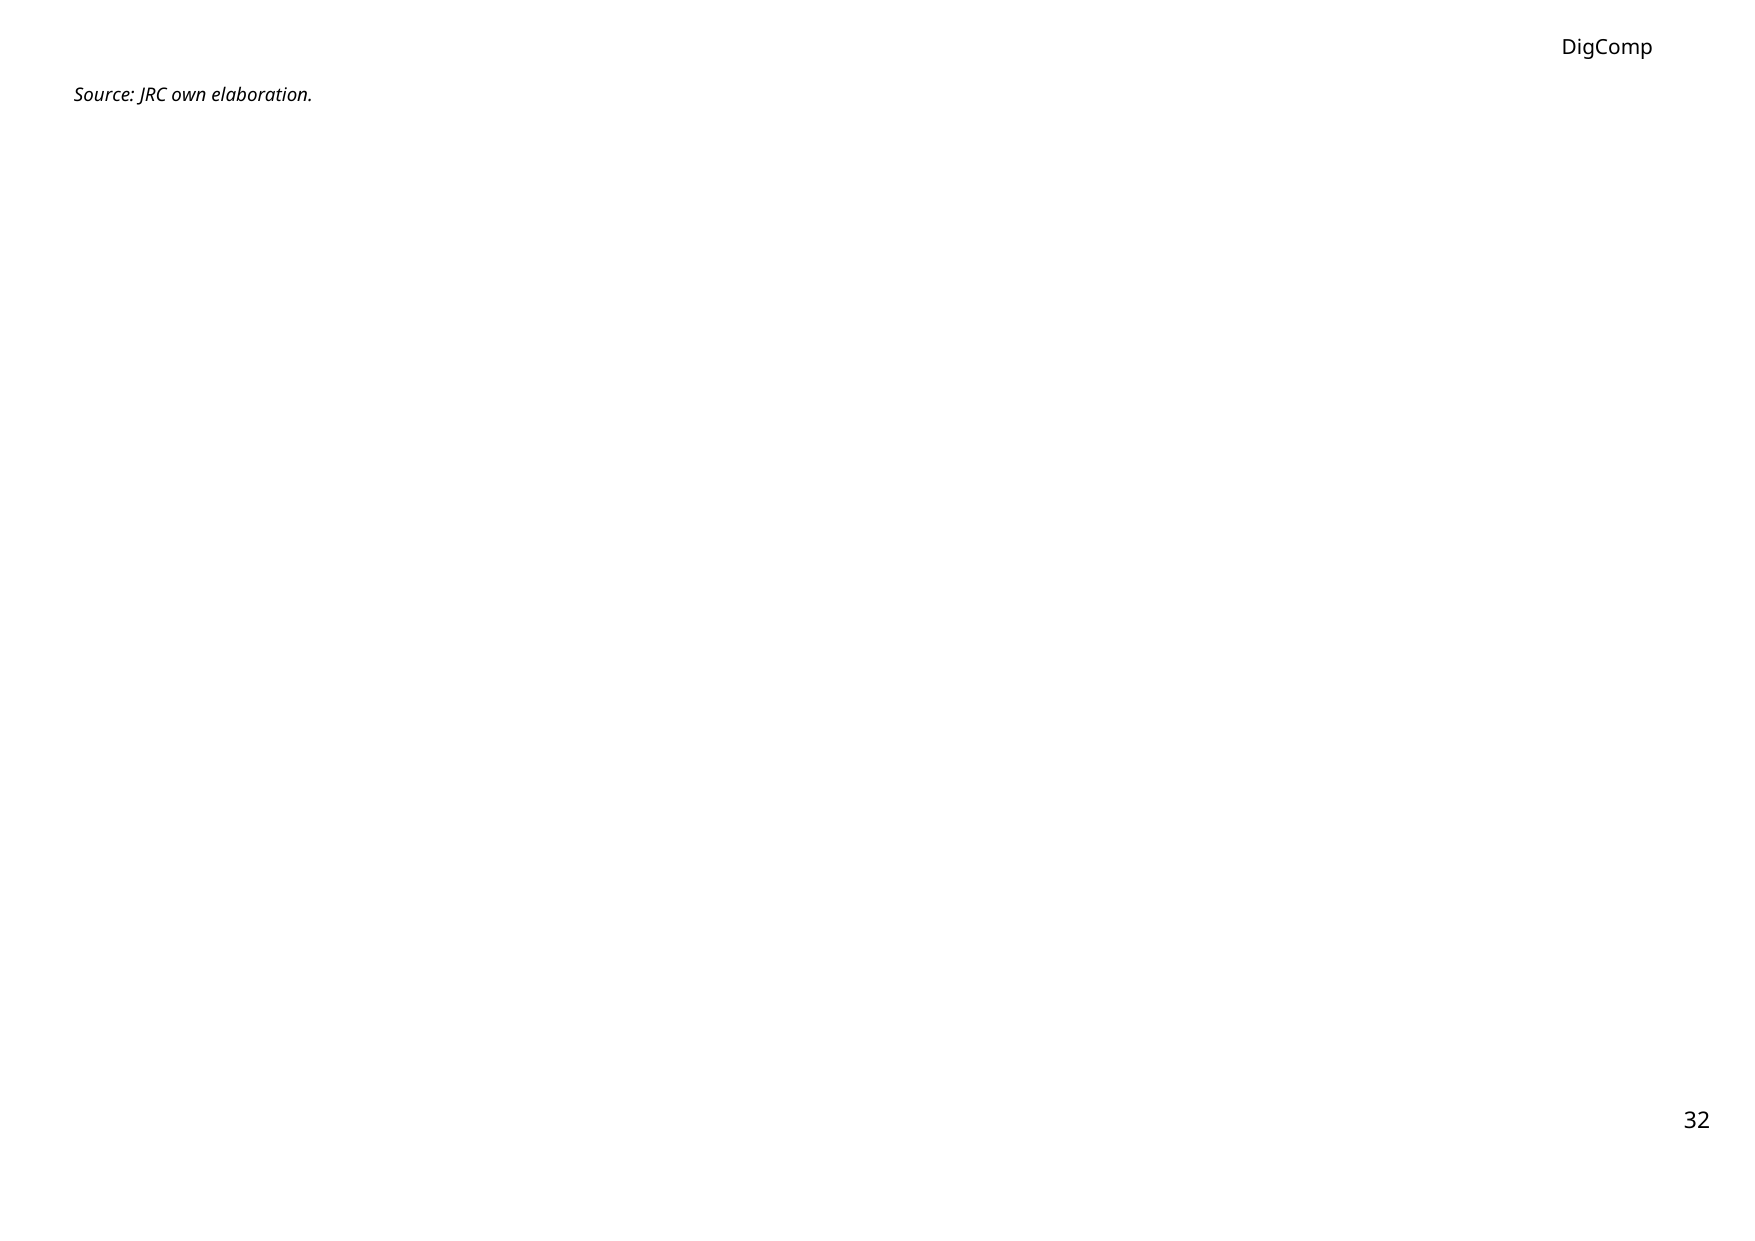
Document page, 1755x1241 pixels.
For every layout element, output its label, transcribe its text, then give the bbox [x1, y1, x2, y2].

text Source: JRC own elaboration. [74, 82, 1376, 107]
